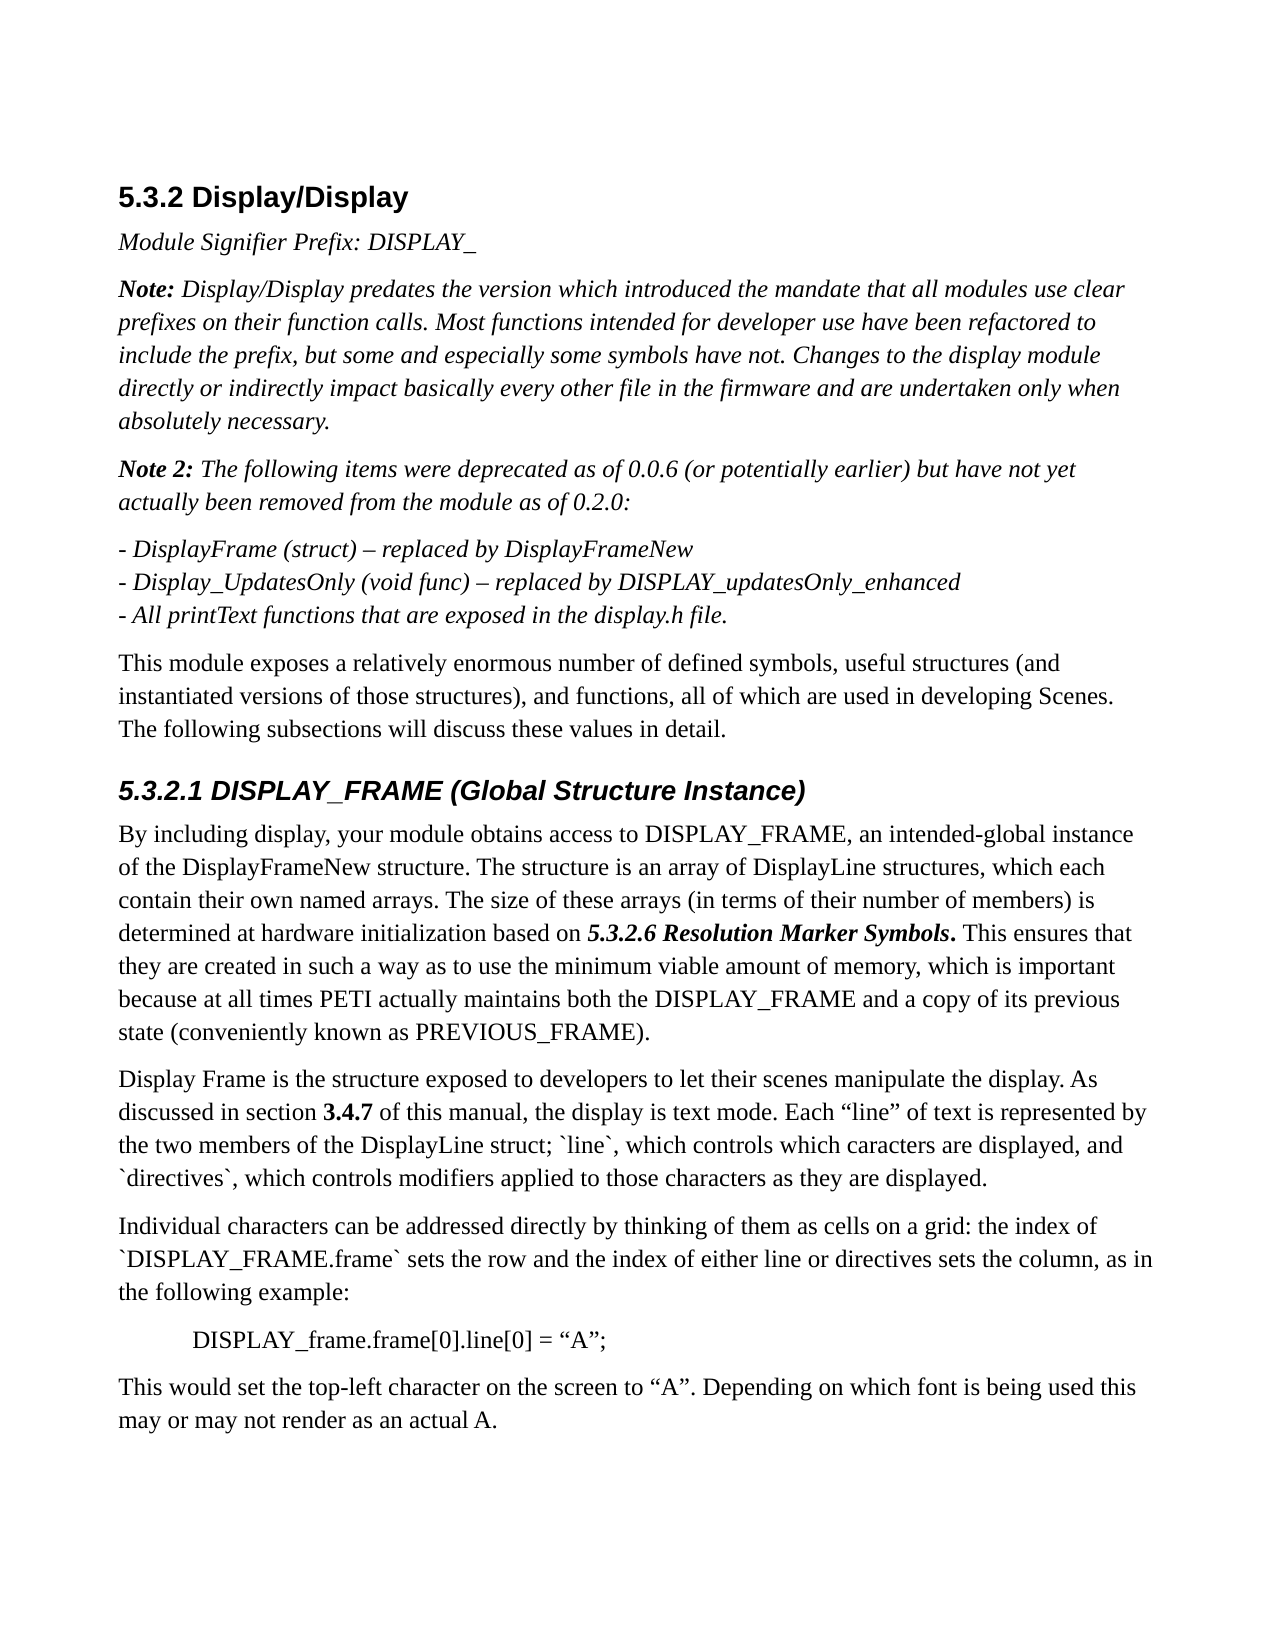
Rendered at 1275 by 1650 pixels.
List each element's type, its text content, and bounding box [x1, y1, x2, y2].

text Display Frame is the structure exposed to developers to let their scenes manipulate the display. As discussed in section 3.4.7 of this manual, the display is text mode. Each “line” of text is represented by the two members of the DisplayLine struct; `line`, which controls which caracters are displayed, and `directives`, which controls modifiers applied to those characters as they are displayed. [118, 1064, 1157, 1192]
text This would set the top-left character on the screen to “A”. Depending on which font is being used this may or may not render as an actual A. [118, 1372, 1157, 1434]
text Note: Display/Display predates the version which introduced the mandate that all modules use clear prefixes on their function calls. Most functions intended for developer use have been refactored to include the prefix, but some and especially some symbols have not. Changes to the display module directly or indirectly impact basically every other file in the firmware and are undertaken only when absolutely necessary. [118, 274, 1157, 435]
text This module exposes a relatively enormous number of defined symbols, useful structures (and instantiated versions of those structures), and functions, all of which are used in developing Scenes. The following subsections will discuss these values in detail. [118, 648, 1157, 743]
text DISPLAY_frame.frame[0].line[0] = “A”; [118, 1325, 1157, 1353]
subtitle 5.3.2 Display/Display [118, 180, 1157, 214]
text By including display, your module obtains access to DISPLAY_FRAME, an intended-global instance of the DisplayFrameNew structure. The structure is an array of DisplayLine structures, which each contain their own named arrays. The size of these arrays (in terms of their number of members) is determined at hardware initialization based on 5.3.2.6 Resolution Marker Symbols. This ensures that they are created in such a way as to use the minimum viable amount of memory, which is important because at all times PETI actually maintains both the DISPLAY_FRAME and a copy of its previous state (conveniently known as PREVIOUS_FRAME). [118, 819, 1157, 1046]
text Module Signifier Prefix: DISPLAY_ [118, 227, 1157, 255]
text Note 2: The following items were deprecated as of 0.0.6 (or potentially earlier) but have not yet actually been removed from the module as of 0.2.0: [118, 454, 1157, 516]
text Individual characters can be addressed directly by thinking of them as cells on a grid: the index of `DISPLAY_FRAME.frame` sets the row and the index of either line or directives sets the column, as in the following example: [118, 1211, 1157, 1306]
subtitle 5.3.2.1 DISPLAY_FRAME (Global Structure Instance) [118, 774, 1157, 806]
text - DisplayFrame (struct) – replaced by DisplayFrameNew - Display_UpdatesOnly (void func) – replaced by DISPLAY_updatesOnly_enhanced - All printText functions that are exposed in the display.h file. [118, 534, 1157, 629]
